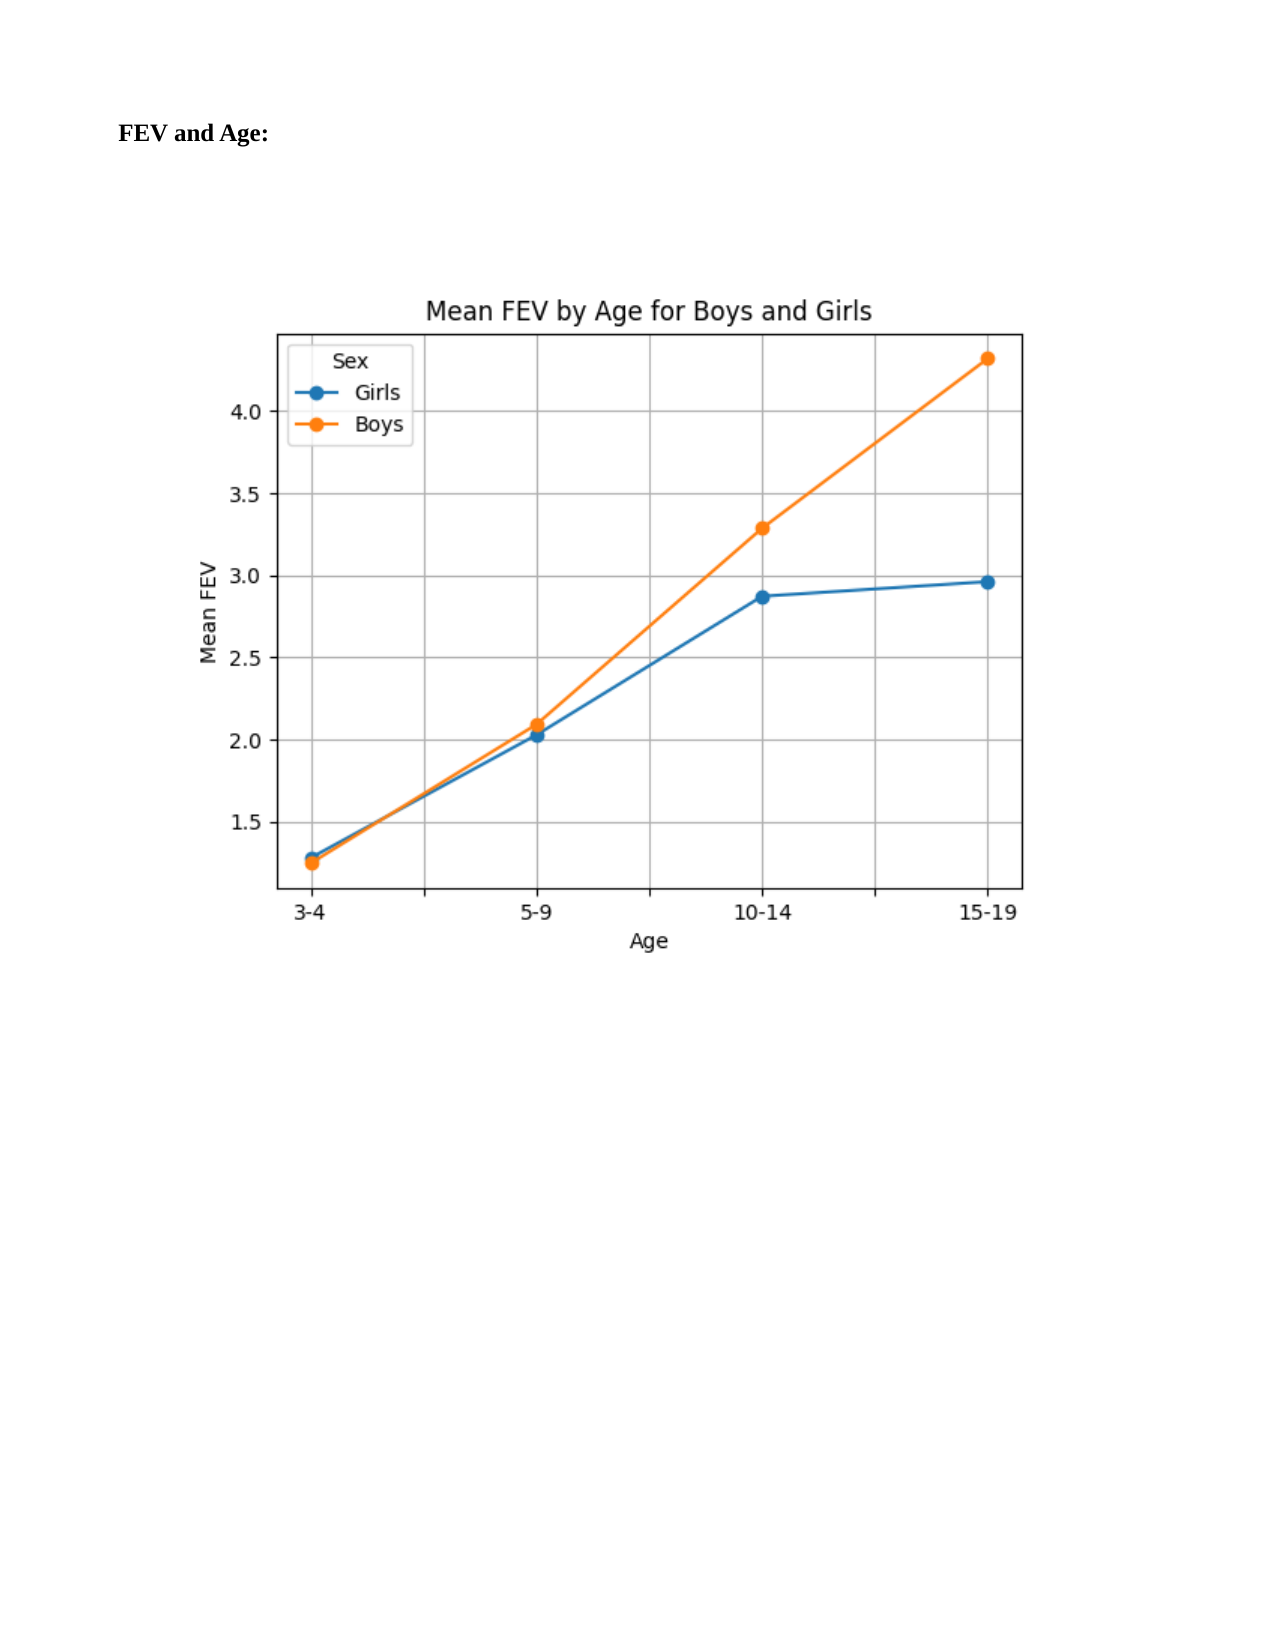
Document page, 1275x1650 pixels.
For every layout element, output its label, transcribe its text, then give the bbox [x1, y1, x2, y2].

text FEV and Age: [118, 118, 1157, 147]
picture [157, 247, 1118, 968]
